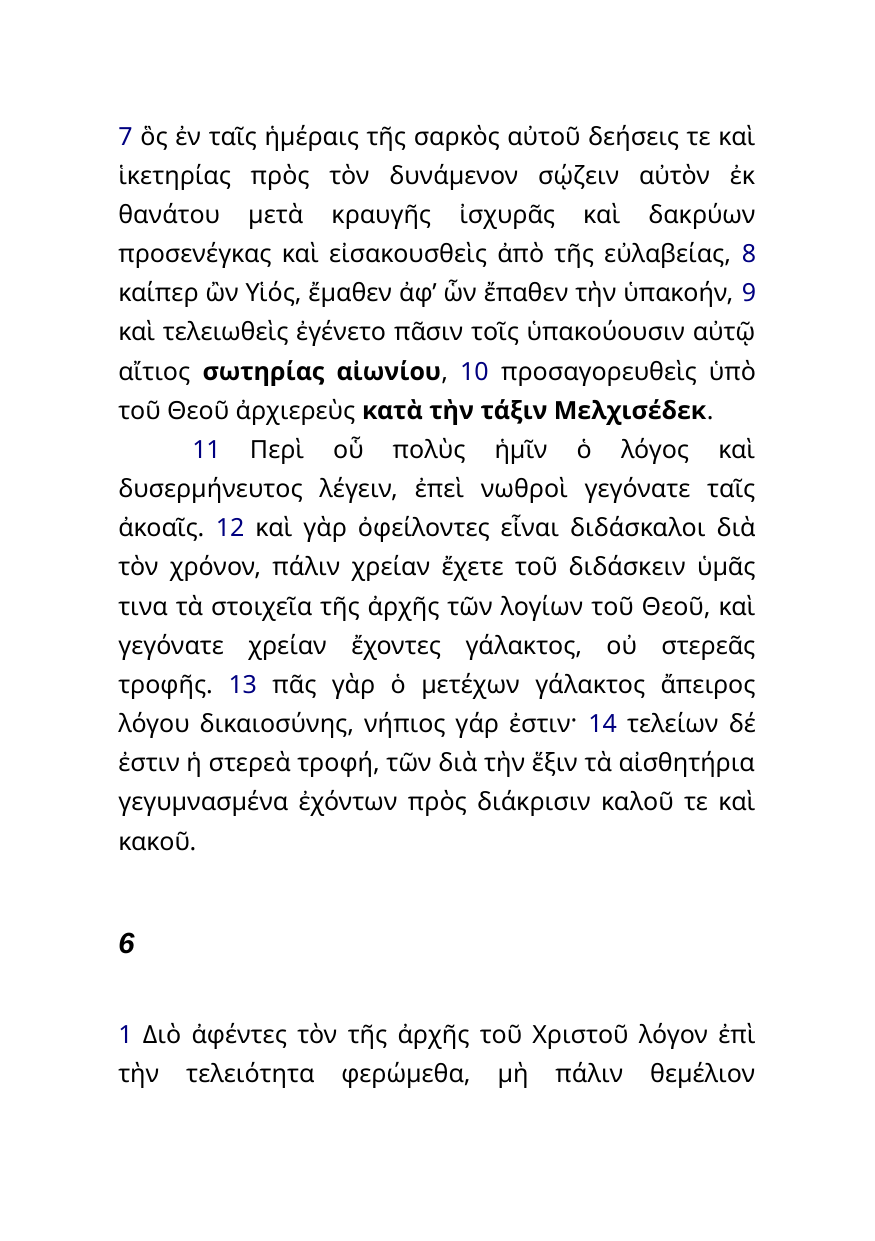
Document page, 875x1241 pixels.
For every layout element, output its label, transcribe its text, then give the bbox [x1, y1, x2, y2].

subtitle 6 [118, 926, 756, 960]
text 11 Περὶ οὗ πολὺς ἡμῖν ὁ λόγος καὶ δυσερμήνευτος λέγειν, ἐπεὶ νωθροὶ γεγόνατε ταῖς ἀκοαῖς. 12 καὶ γὰρ ὀφείλοντες εἶναι διδάσκαλοι διὰ τὸν χρόνον, πάλιν χρείαν ἔχετε τοῦ διδάσκειν ὑμᾶς τινα τὰ στοιχεῖα τῆς ἀρχῆς τῶν λογίων τοῦ Θεοῦ, καὶ γεγόνατε χρείαν ἔχοντες γάλακτος, οὐ στερεᾶς τροφῆς. 13 πᾶς γὰρ ὁ μετέχων γάλακτος ἄπειρος λόγου δικαιοσύνης, νήπιος γάρ ἐστιν· 14 τελείων δέ ἐστιν ἡ στερεὰ τροφή, τῶν διὰ τὴν ἕξιν τὰ αἰσθητήρια γεγυμνασμένα ἐχόντων πρὸς διάκρισιν καλοῦ τε καὶ κακοῦ. [118, 431, 756, 857]
text 7 ὃς ἐν ταῖς ἡμέραις τῆς σαρκὸς αὐτοῦ δεήσεις τε καὶ ἱκετηρίας πρὸς τὸν δυνάμενον σῴζειν αὐτὸν ἐκ θανάτου μετὰ κραυγῆς ἰσχυρᾶς καὶ δακρύων προσενέγκας καὶ εἰσακουσθεὶς ἀπὸ τῆς εὐλαβείας, 8 καίπερ ὢν Υἱός, ἔμαθεν ἀφ’ ὧν ἔπαθεν τὴν ὑπακοήν, 9 καὶ τελειωθεὶς ἐγένετο πᾶσιν τοῖς ὑπακούουσιν αὐτῷ αἴτιος σωτηρίας αἰωνίου, 10 προσαγορευθεὶς ὑπὸ τοῦ Θεοῦ ἀρχιερεὺς κατὰ τὴν τάξιν Μελχισέδεκ. [118, 118, 756, 426]
text 1 Διὸ ἀφέντες τὸν τῆς ἀρχῆς τοῦ Χριστοῦ λόγον ἐπὶ τὴν τελειότητα φερώμεθα, μὴ πάλιν θεμέλιον [118, 1017, 756, 1090]
